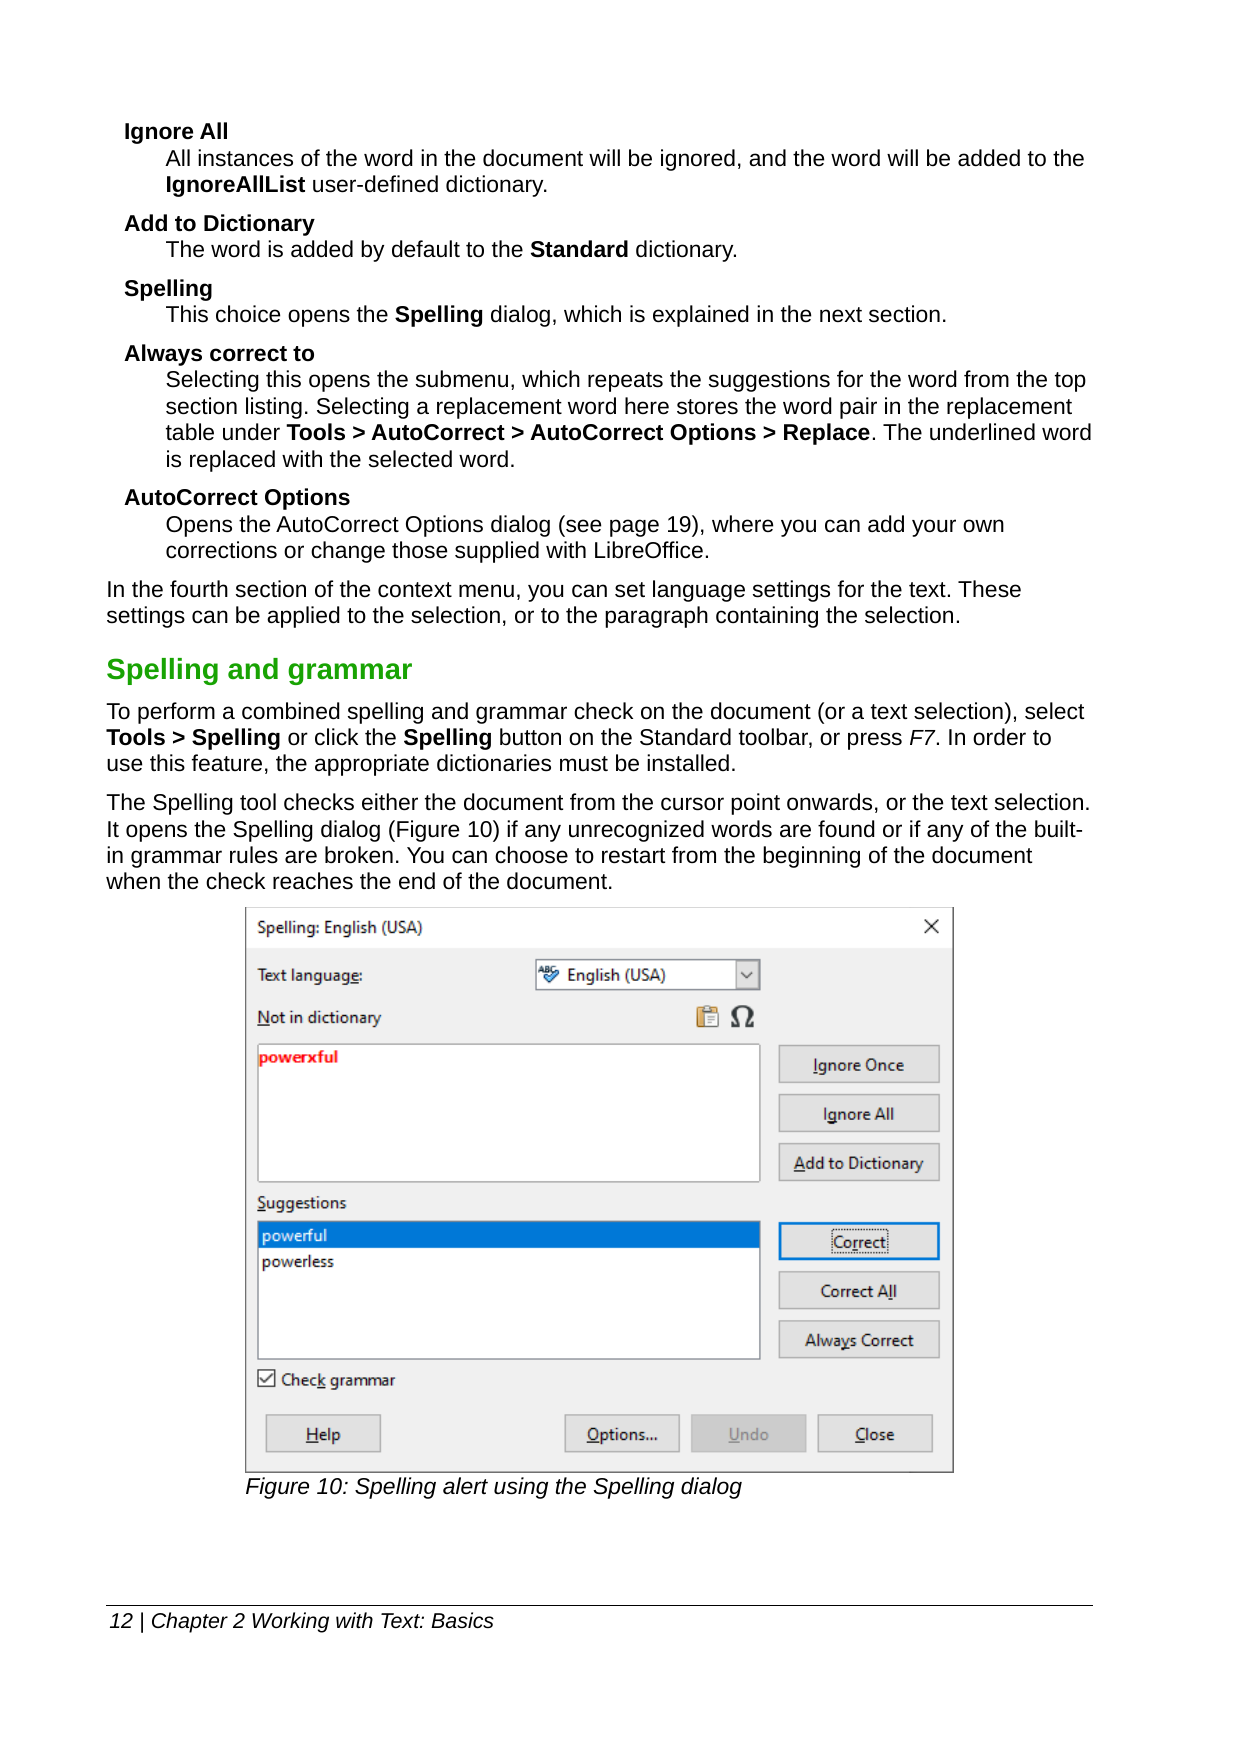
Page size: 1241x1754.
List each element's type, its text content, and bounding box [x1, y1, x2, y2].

text The Spelling tool checks either the document from the cursor point onwards, or the text selection. It opens the Spelling dialog (Figure 10) if any unrecognized words are found or if any of the built-in grammar rules are broken. You can choose to restart from the beginning of the document when the check reaches the end of the document. [106, 789, 1093, 894]
text To perform a combined spelling and grammar check on the document (or a text selection), select Tools > Spelling or click the Spelling button on the Standard toolbar, or press F7. In order to use this feature, the appropriate dictionaries must be installed. [106, 698, 1093, 777]
picture [245, 907, 954, 1473]
text Spelling [124, 275, 1093, 301]
text Figure 10: Spelling alert using the Spelling dialog [245, 1473, 954, 1499]
text This choice opens the Spelling dialog, which is explained in the next section. [165, 301, 1093, 328]
text Selecting this opens the submenu, which repeats the suggestions for the word from the top section listing. Selecting a replacement word here stores the word pair in the replacement table under Tools > AutoCorrect > AutoCorrect Options > Replace. The underlined word is replaced with the selected word. [165, 366, 1093, 472]
text AutoCorrect Options [124, 484, 1093, 511]
text Always correct to [124, 340, 1093, 366]
text Opens the AutoCorrect Options dialog (see page 19), where you can add your own corrections or change those supplied with LibreOffice. [165, 511, 1093, 563]
text The word is added by default to the Standard dictionary. [165, 236, 1093, 262]
subtitle Spelling and grammar [106, 652, 1093, 686]
text Ignore All [124, 118, 1093, 144]
text All instances of the word in the document will be ignored, and the word will be added to the IgnoreAllList user-defined dictionary. [165, 144, 1093, 197]
text Add to Dictionary [124, 210, 1093, 236]
text In the fourth section of the context menu, you can set language settings for the text. These settings can be applied to the selection, or to the paragraph containing the selection. [106, 576, 1093, 629]
